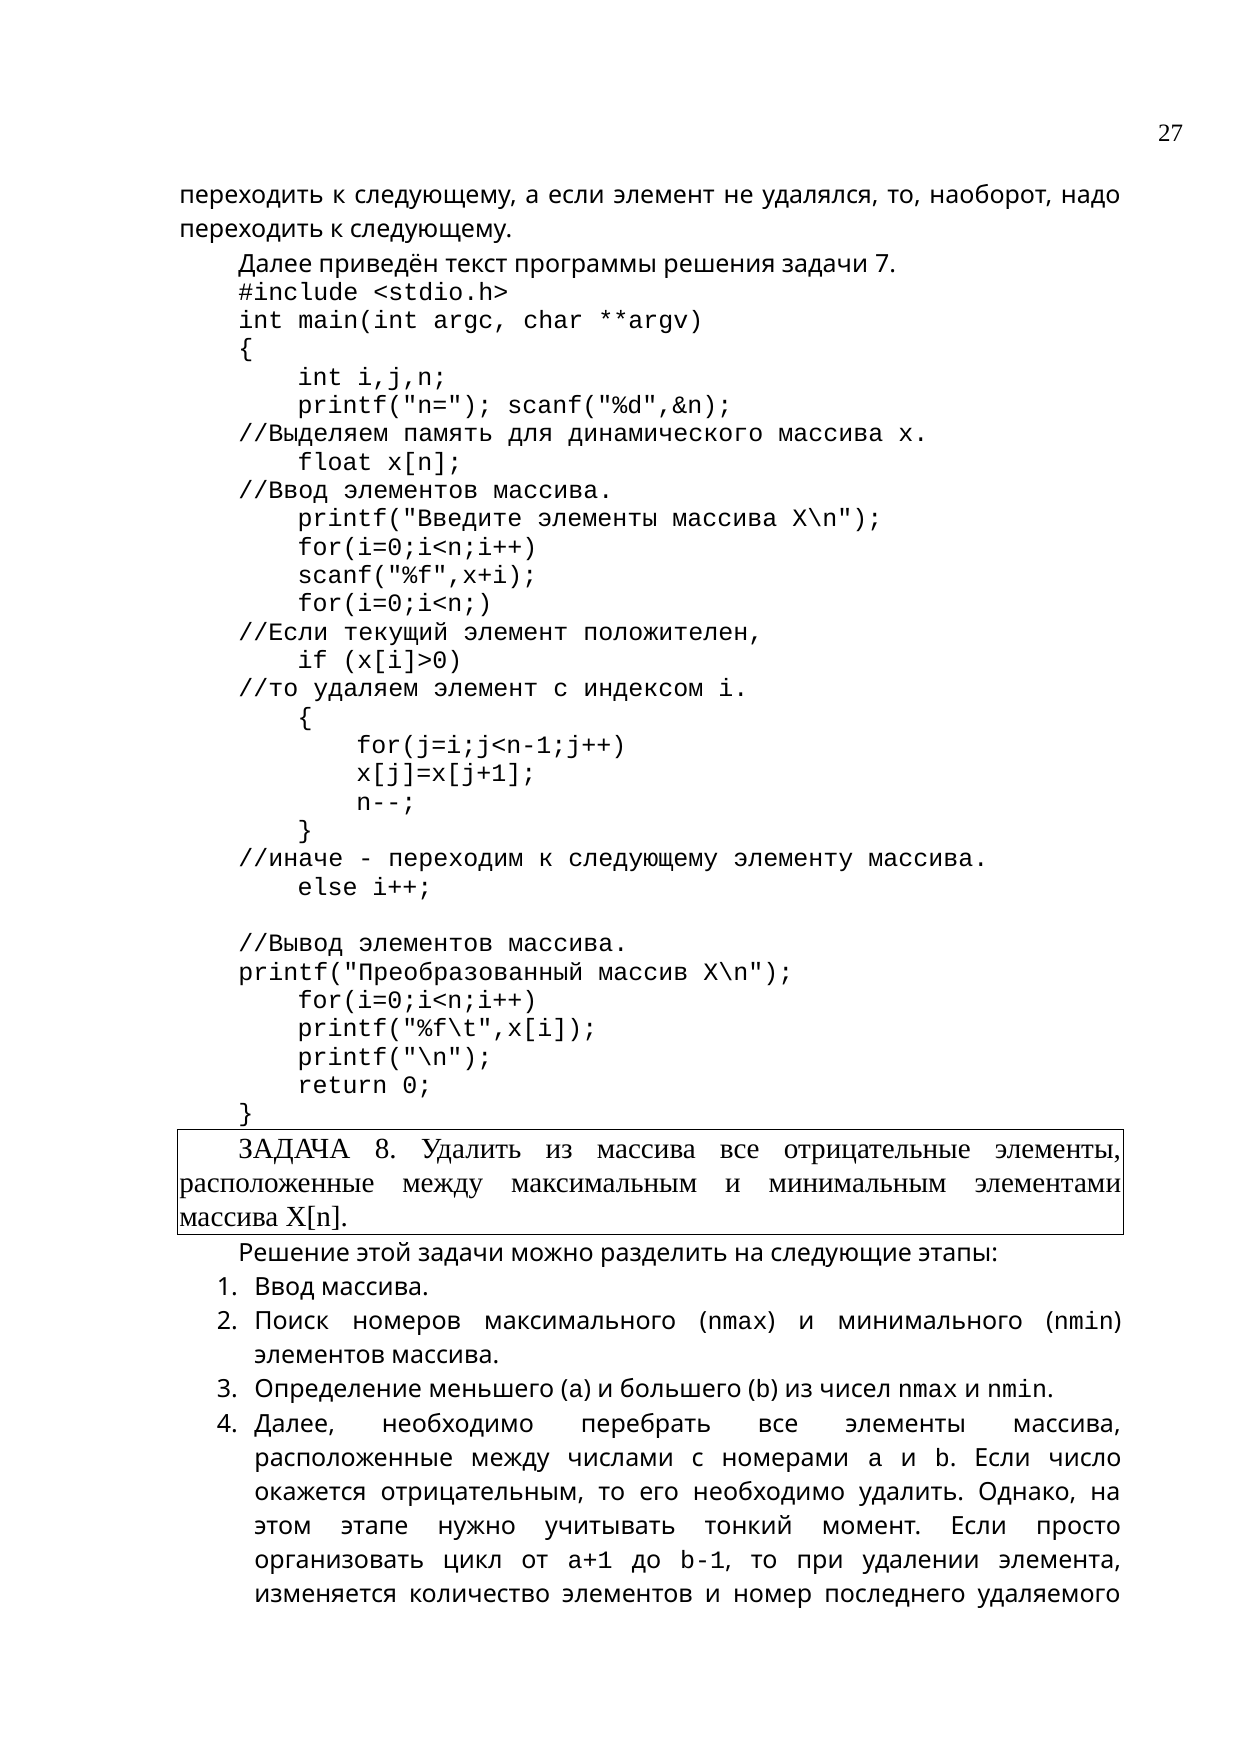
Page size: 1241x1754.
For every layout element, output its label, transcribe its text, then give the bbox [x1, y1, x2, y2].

text printf("n="); scanf("%d",&n); [238, 393, 1121, 421]
text return 0; [238, 1073, 1121, 1101]
text } [238, 1101, 1121, 1129]
text printf("Введите элементы массива X\n"); [238, 506, 1121, 534]
text Далее приведён текст программы решения задачи 7. [179, 245, 1121, 279]
text #include <stdio.h> [238, 279, 1121, 308]
text Решение этой задачи можно разделить на следующие этапы: [179, 1235, 1121, 1268]
text for(i=0;i<n;i++) [238, 534, 1121, 563]
text //Вывод элементов массива. [238, 931, 1121, 959]
text { [238, 704, 1121, 733]
text scanf("%f",x+i); [238, 563, 1121, 591]
list Ввод массива. [217, 1268, 1121, 1303]
text for(i=0;i<n;) [238, 591, 1121, 619]
text x[j]=x[j+1]; [238, 761, 1121, 789]
list Определение меньшего (a) и большего (b) из чисел nmax и nmin. [217, 1371, 1121, 1405]
text int main(int argc, char **argv) [238, 308, 1121, 336]
text printf("Преобразованный массив X\n"); [238, 959, 1121, 988]
text { [238, 336, 1121, 364]
text else i++; [238, 874, 1121, 903]
text //то удаляем элемент с индексом i. [238, 676, 1121, 704]
list Далее, необходимо перебрать все элементы массива, расположенные между числами с номерами a и b. Если число окажется отрицательным, то его необходимо удалить. Однако, на этом этапе нужно учитывать тонкий момент. Если просто организовать цикл от a+1 до b-1, то при удалении элемента, изменяется количество элементов и номер последнего удаляемого [217, 1405, 1121, 1610]
text if (x[i]>0) [238, 648, 1121, 676]
text printf("\n"); [238, 1044, 1121, 1073]
text //Ввод элементов массива. [238, 478, 1121, 506]
text float x[n]; [238, 449, 1121, 478]
text } [238, 818, 1121, 846]
text ЗАДАЧА 8. Удалить из массива все отрицательные элементы, расположенные между максимальным и минимальным элементами массива X[n]. [178, 1130, 1123, 1234]
text int i,j,n; [238, 364, 1121, 393]
text //Если текущий элемент положителен, [238, 619, 1121, 648]
text printf("%f\t",x[i]); [238, 1016, 1121, 1044]
text переходить к следующему, а если элемент не удалялся, то, наоборот, надо переходить к следующему. [179, 177, 1121, 245]
text //иначе - переходим к следующему элементу массива. [238, 846, 1121, 874]
text //Выделяем память для динамического массива x. [238, 421, 1121, 449]
list Поиск номеров максимального (nmax) и минимального (nmin) элементов массива. [217, 1303, 1121, 1371]
text n--; [238, 789, 1121, 818]
text for(j=i;j<n-1;j++) [238, 733, 1121, 761]
text for(i=0;i<n;i++) [238, 988, 1121, 1016]
